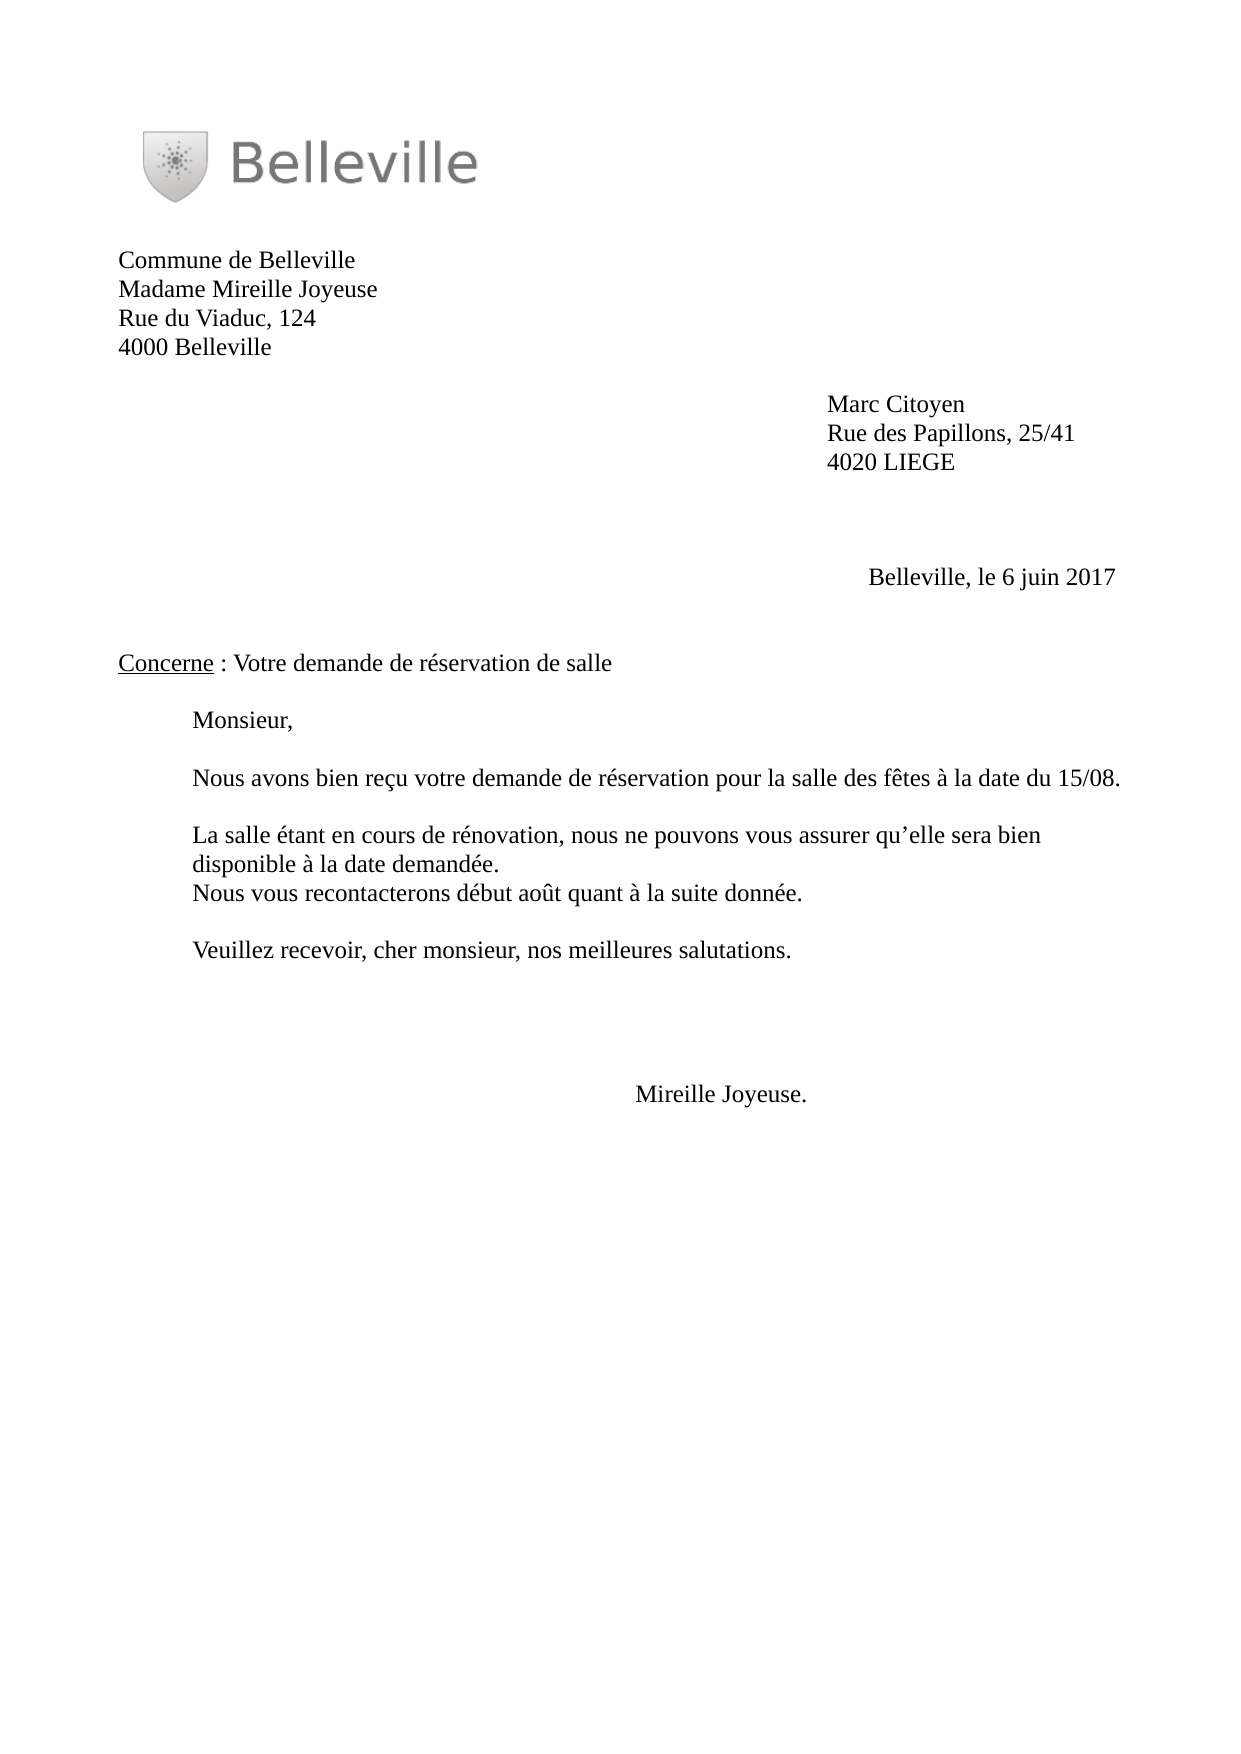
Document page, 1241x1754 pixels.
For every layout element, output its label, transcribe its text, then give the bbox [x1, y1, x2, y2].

text Madame Mireille Joyeuse [118, 274, 1122, 303]
text Nous vous recontacterons début août quant à la suite donnée. [192, 878, 1122, 907]
text Mireille Joyeuse. [635, 1079, 1122, 1108]
picture [122, 118, 509, 217]
text La salle étant en cours de rénovation, nous ne pouvons vous assurer qu’elle sera bien disponible à la date demandée. [192, 821, 1122, 878]
text Marc Citoyen [827, 389, 1122, 418]
text Monsieur, [118, 706, 1122, 734]
text 4020 LIEGE [827, 447, 1122, 476]
text 4000 Belleville [118, 332, 1122, 361]
text Concerne : Votre demande de réservation de salle [118, 648, 1122, 677]
text Belleville, le 6 juin 2017 [118, 562, 1122, 591]
text Veuillez recevoir, cher monsieur, nos meilleures salutations. [192, 936, 1122, 964]
text Nous avons bien reçu votre demande de réservation pour la salle des fêtes à la date du 15/08. [118, 763, 1122, 792]
text Commune de Belleville [118, 246, 1122, 274]
text Rue du Viaduc, 124 [118, 303, 1122, 332]
text Rue des Papillons, 25/41 [827, 418, 1122, 447]
